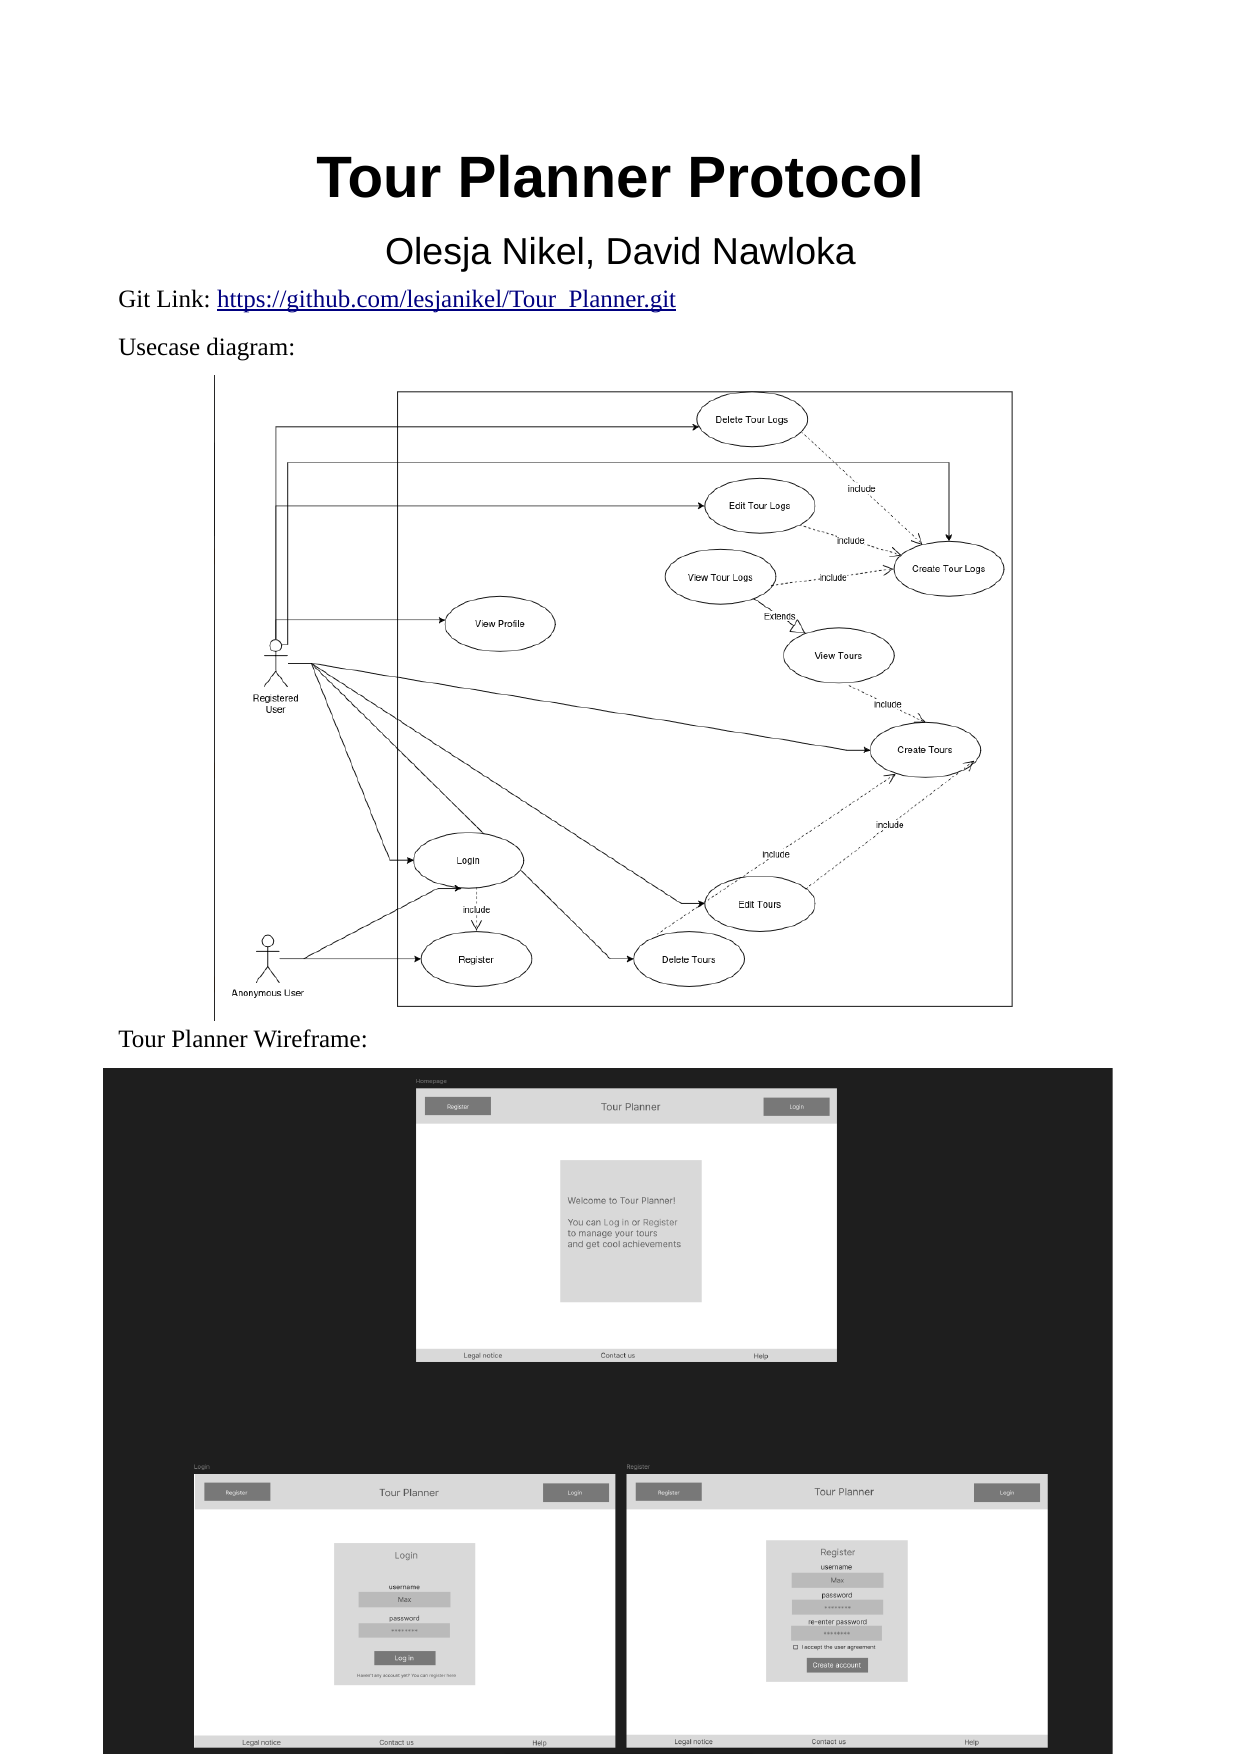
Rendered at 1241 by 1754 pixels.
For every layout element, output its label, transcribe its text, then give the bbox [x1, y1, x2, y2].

text Git Link: https://github.com/lesjanikel/Tour_Planner.git [118, 284, 1122, 313]
picture [214, 375, 1027, 1021]
text Tour Planner Wireframe: [118, 380, 1122, 1053]
text Usecase diagram: [118, 332, 1122, 361]
title Tour Planner Protocol [118, 143, 1122, 210]
picture [103, 1068, 1113, 1754]
subtitle Olesja Nikel, David Nawloka [118, 229, 1122, 272]
